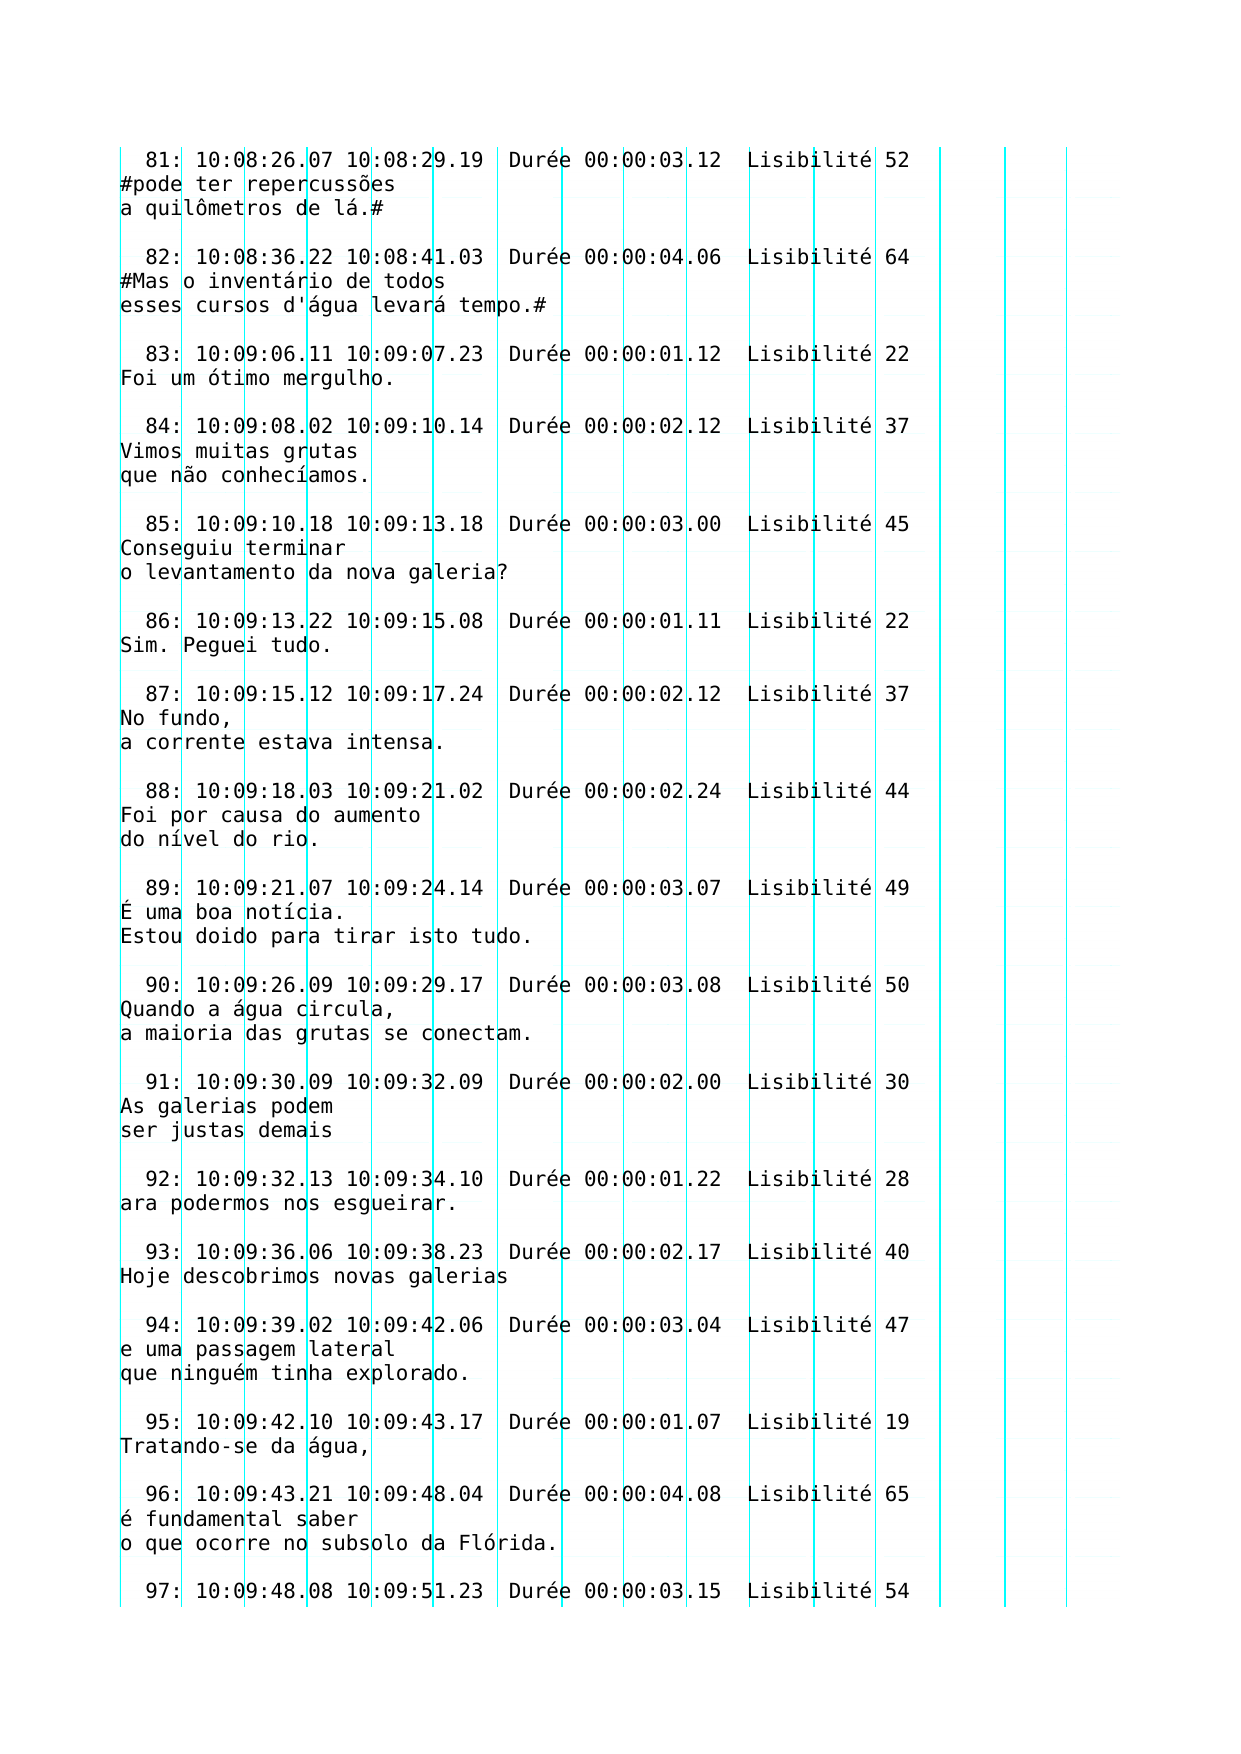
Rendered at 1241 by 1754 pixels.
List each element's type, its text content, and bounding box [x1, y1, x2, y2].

text Quando a água circula, [120, 997, 1120, 1021]
text é fundamental saber [120, 1507, 1120, 1531]
text que não conhecíamos. [120, 463, 1120, 487]
text esses cursos d'água levará tempo.# [120, 293, 1120, 317]
text 96: 10:09:43.21 10:09:48.04 Durée 00:00:04.08 Lisibilité 65 [120, 1482, 1120, 1507]
text 94: 10:09:39.02 10:09:42.06 Durée 00:00:03.04 Lisibilité 47 [120, 1313, 1120, 1337]
text 90: 10:09:26.09 10:09:29.17 Durée 00:00:03.08 Lisibilité 50 [120, 973, 1120, 997]
text Hoje descobrimos novas galerias [120, 1264, 1120, 1288]
text 81: 10:08:26.07 10:08:29.19 Durée 00:00:03.12 Lisibilité 52 [120, 148, 1120, 172]
text que ninguém tinha explorado. [120, 1361, 1120, 1385]
text ara podermos nos esgueirar. [120, 1191, 1120, 1216]
text ser justas demais [120, 1118, 1120, 1143]
text Foi um ótimo mergulho. [120, 366, 1120, 390]
text Tratando-se da água, [120, 1434, 1120, 1458]
text 85: 10:09:10.18 10:09:13.18 Durée 00:00:03.00 Lisibilité 45 [120, 512, 1120, 536]
text #Mas o inventário de todos [120, 269, 1120, 293]
text 82: 10:08:36.22 10:08:41.03 Durée 00:00:04.06 Lisibilité 64 [120, 245, 1120, 269]
text a maioria das grutas se conectam. [120, 1021, 1120, 1046]
text 92: 10:09:32.13 10:09:34.10 Durée 00:00:01.22 Lisibilité 28 [120, 1167, 1120, 1191]
text e uma passagem lateral [120, 1337, 1120, 1361]
text o levantamento da nova galeria? [120, 560, 1120, 584]
text Conseguiu terminar [120, 536, 1120, 560]
text Estou doido para tirar isto tudo. [120, 924, 1120, 948]
text do nível do rio. [120, 827, 1120, 851]
text 86: 10:09:13.22 10:09:15.08 Durée 00:00:01.11 Lisibilité 22 [120, 609, 1120, 633]
text No fundo, [120, 706, 1120, 730]
text 83: 10:09:06.11 10:09:07.23 Durée 00:00:01.12 Lisibilité 22 [120, 342, 1120, 366]
text a corrente estava intensa. [120, 730, 1120, 754]
text 88: 10:09:18.03 10:09:21.02 Durée 00:00:02.24 Lisibilité 44 [120, 779, 1120, 803]
text É uma boa notícia. [120, 900, 1120, 924]
text 91: 10:09:30.09 10:09:32.09 Durée 00:00:02.00 Lisibilité 30 [120, 1070, 1120, 1094]
text 93: 10:09:36.06 10:09:38.23 Durée 00:00:02.17 Lisibilité 40 [120, 1240, 1120, 1264]
text Foi por causa do aumento [120, 803, 1120, 827]
text o que ocorre no subsolo da Flórida. [120, 1531, 1120, 1555]
text 97: 10:09:48.08 10:09:51.23 Durée 00:00:03.15 Lisibilité 54 [120, 1579, 1120, 1604]
text #pode ter repercussões [120, 172, 1120, 196]
text Vimos muitas grutas [120, 439, 1120, 463]
text As galerias podem [120, 1094, 1120, 1118]
text a quilômetros de lá.# [120, 196, 1120, 220]
text 95: 10:09:42.10 10:09:43.17 Durée 00:00:01.07 Lisibilité 19 [120, 1410, 1120, 1434]
text 87: 10:09:15.12 10:09:17.24 Durée 00:00:02.12 Lisibilité 37 [120, 682, 1120, 706]
text 84: 10:09:08.02 10:09:10.14 Durée 00:00:02.12 Lisibilité 37 [120, 414, 1120, 439]
picture [119, 147, 1121, 1607]
text 89: 10:09:21.07 10:09:24.14 Durée 00:00:03.07 Lisibilité 49 [120, 876, 1120, 900]
text Sim. Peguei tudo. [120, 633, 1120, 657]
